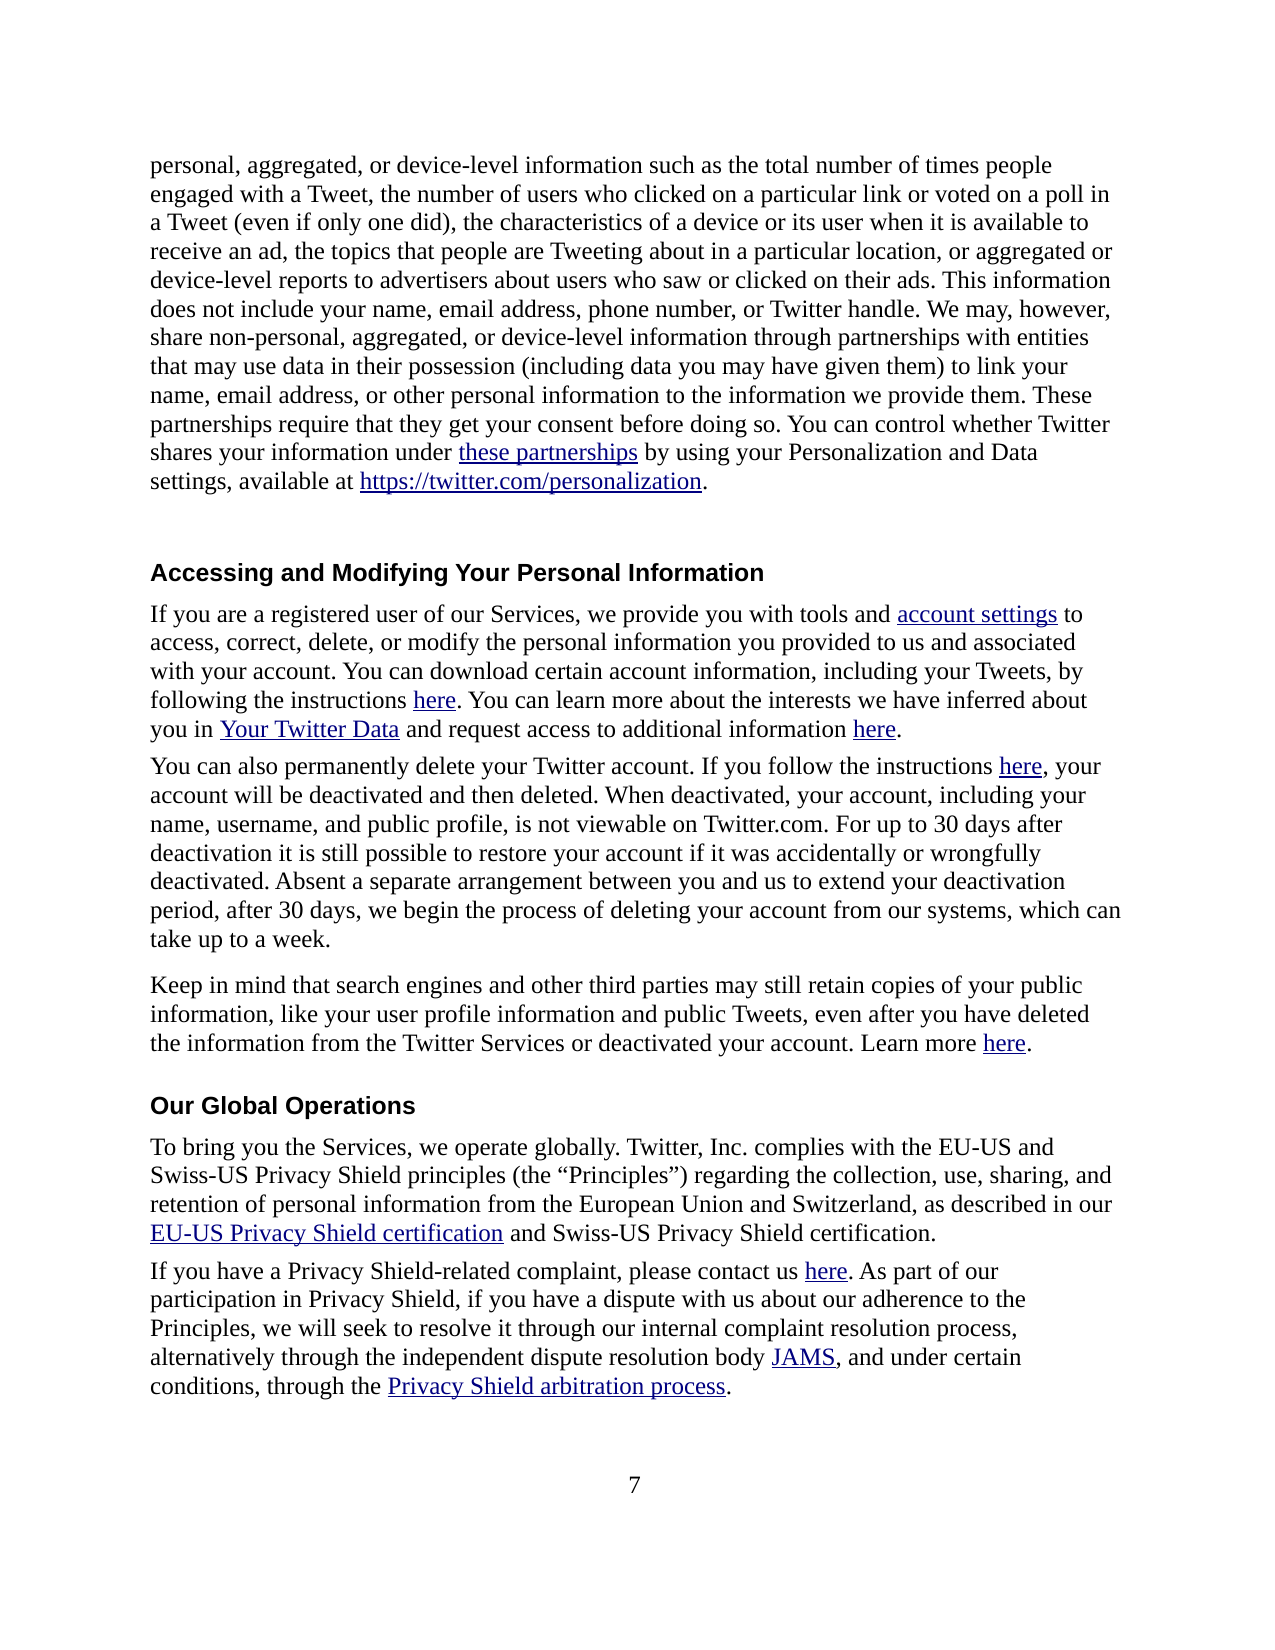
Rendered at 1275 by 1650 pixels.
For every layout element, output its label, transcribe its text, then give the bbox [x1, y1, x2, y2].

text If you have a Privacy Shield-related complaint, please contact us here. As part of our participation in Privacy Shield, if you have a dispute with us about our adherence to the Principles, we will seek to resolve it through our internal complaint resolution process, alternatively through the independent dispute resolution body JAMS, and under certain conditions, through the Privacy Shield arbitration process. [150, 1256, 1125, 1428]
text If you are a registered user of our Services, we provide you with tools and account settings to access, correct, delete, or modify the personal information you provided to us and associated with your account. You can download certain account information, including your Tweets, by following the instructions here. You can learn more about the interests we have inferred about you in Your Twitter Data and request access to additional information here. [150, 599, 1125, 742]
text To bring you the Services, we operate globally. Twitter, Inc. complies with the EU-US and Swiss-US Privacy Shield principles (the “Principles”) regarding the collection, use, sharing, and retention of personal information from the European Union and Switzerland, as described in our EU-US Privacy Shield certification and Swiss-US Privacy Shield certification. [150, 1132, 1125, 1247]
text Keep in mind that search engines and other third parties may still retain copies of your public information, like your user profile information and public Tweets, even after you have deleted the information from the Twitter Services or deactivated your account. Learn more here. [150, 971, 1125, 1057]
subtitle Our Global Operations [150, 1091, 1125, 1119]
subtitle Accessing and Modifying Your Personal Information [150, 558, 1125, 586]
text You can also permanently delete your Twitter account. If you follow the instructions here, your account will be deactivated and then deleted. When deactivated, your account, including your name, username, and public profile, is not viewable on Twitter.com. For up to 30 days after deactivation it is still possible to restore your account if it was accidentally or wrongfully deactivated. Absent a separate arrangement between you and us to extend your deactivation period, after 30 days, we begin the process of deleting your account from our systems, which can take up to a week. [150, 751, 1125, 953]
text personal, aggregated, or device-level information such as the total number of times people engaged with a Tweet, the number of users who clicked on a particular link or voted on a poll in a Tweet (even if only one did), the characteristics of a device or its user when it is available to receive an ad, the topics that people are Tweeting about in a particular location, or aggregated or device-level reports to advertisers about users who saw or clicked on their ads. This information does not include your name, email address, phone number, or Twitter handle. We may, however, share non-personal, aggregated, or device-level information through partnerships with entities that may use data in their possession (including data you may have given them) to link your name, email address, or other personal information to the information we provide them. These partnerships require that they get your consent before doing so. You can control whether Twitter shares your information under these partnerships by using your Personalization and Data settings, available at https://twitter.com/personalization. [150, 150, 1125, 524]
